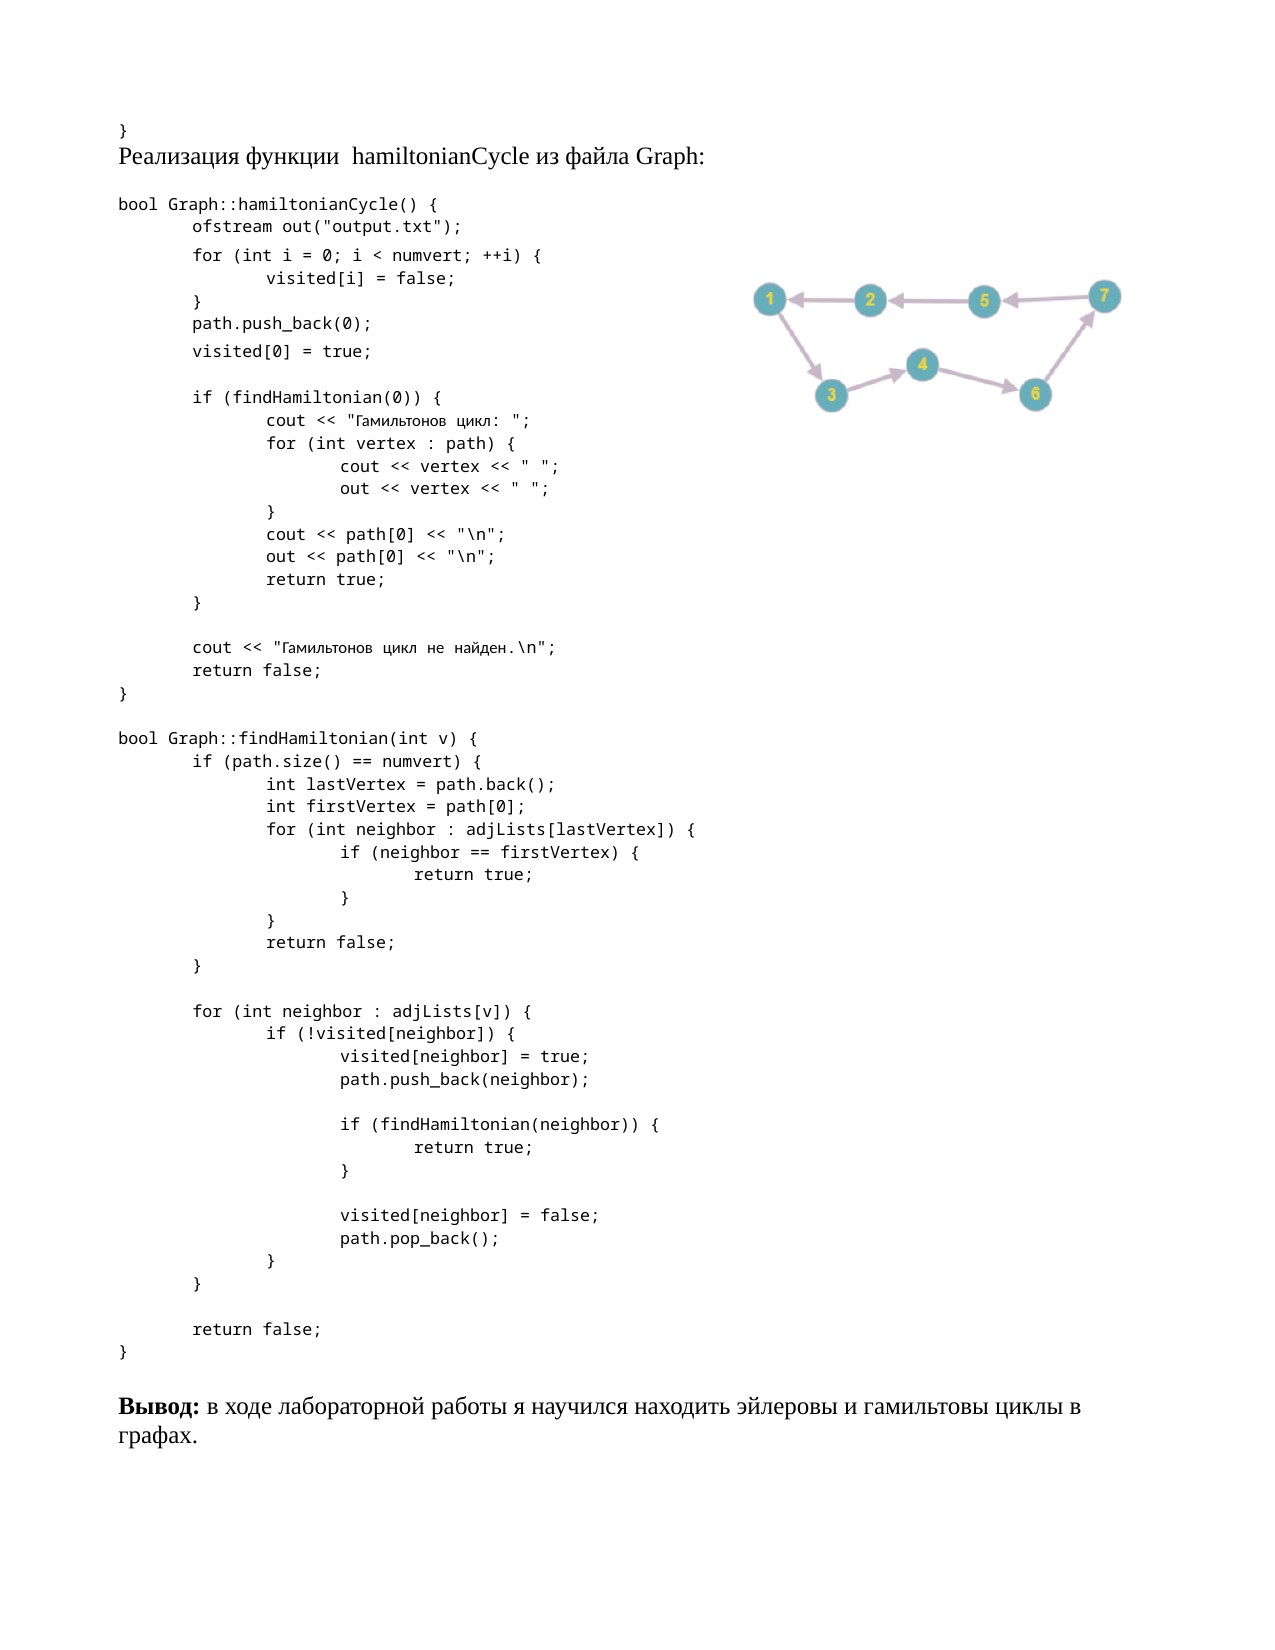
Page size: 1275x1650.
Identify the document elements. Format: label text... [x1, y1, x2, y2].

text return false; [118, 658, 1157, 681]
text } [118, 1272, 1157, 1294]
text } [118, 118, 1157, 141]
text if (neighbor == firstVertex) { [118, 840, 1157, 863]
text visited[neighbor] = false; [118, 1203, 1157, 1226]
text if (!visited[neighbor]) { [118, 1022, 1157, 1044]
text cout << path[0] << "\n"; [118, 522, 1157, 545]
text return false; [118, 931, 1157, 954]
text if (findHamiltonian(neighbor)) { [118, 1113, 1157, 1135]
text visited[neighbor] = true; [118, 1044, 1157, 1067]
text } [118, 1249, 1157, 1272]
text bool Graph::hamiltonianCycle() { [118, 192, 1157, 215]
text } [118, 681, 1157, 704]
text for (int i = 0; i < numvert; ++i) { [118, 238, 1157, 266]
text } [118, 1158, 1157, 1181]
text bool Graph::findHamiltonian(int v) { [118, 727, 1157, 749]
text } [118, 1340, 1157, 1362]
text for (int neighbor : adjLists[v]) { [118, 999, 1157, 1022]
text return true; [118, 568, 1157, 590]
text cout << "Гамильтонов цикл: "; [118, 409, 1157, 431]
text } [118, 954, 1157, 976]
text } [118, 908, 1157, 931]
text path.pop_back(); [118, 1226, 1157, 1249]
text return true; [118, 863, 1157, 886]
text int firstVertex = path[0]; [118, 795, 1157, 817]
text int lastVertex = path.back(); [118, 772, 1157, 795]
text visited[0] = true; [118, 334, 724, 363]
text cout << vertex << " "; [118, 454, 1157, 477]
text ofstream out("output.txt"); [118, 215, 1157, 238]
text path.push_back(0); [118, 312, 724, 334]
text for (int neighbor : adjLists[lastVertex]) { [118, 817, 1157, 840]
text Реализация функции hamiltonianCycle из файла Graph: [118, 141, 1157, 169]
text } [118, 886, 1157, 908]
text out << vertex << " "; [118, 477, 1157, 499]
text visited[i] = false; [118, 266, 1157, 289]
text for (int vertex : path) { [118, 431, 1157, 454]
text path.push_back(neighbor); [118, 1067, 1157, 1090]
text out << path[0] << "\n"; [118, 545, 1157, 568]
text } [118, 590, 1157, 613]
text cout << "Гамильтонов цикл не найден.\n"; [118, 636, 1157, 658]
text if (findHamiltonian(0)) { [118, 386, 724, 409]
text Вывод: в ходе лабораторной работы я научился находить эйлеровы и гамильтовы циклы в графах. [118, 1391, 1157, 1449]
text } [118, 499, 1157, 522]
text return false; [118, 1317, 1157, 1340]
text } [118, 289, 724, 312]
text return true; [118, 1135, 1157, 1158]
text if (path.size() == numvert) { [118, 749, 1157, 772]
